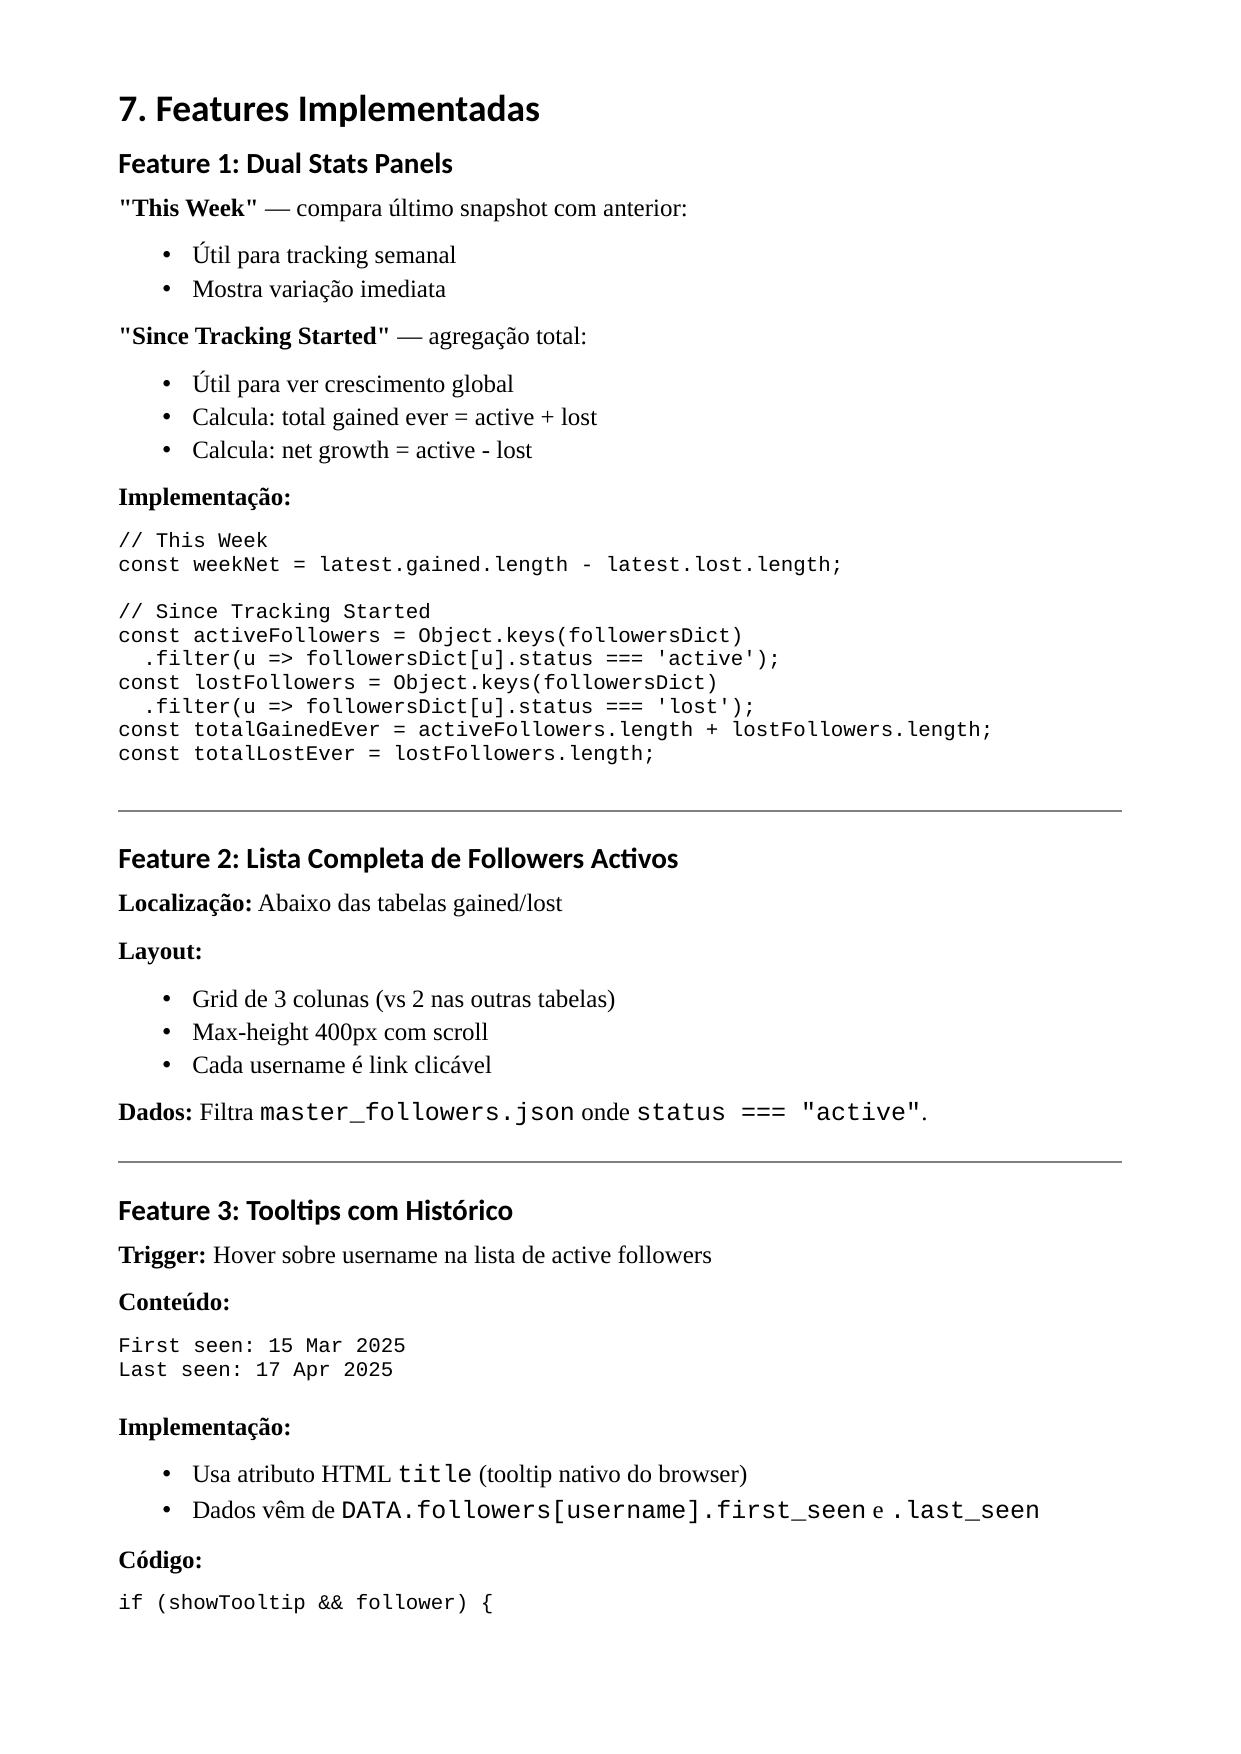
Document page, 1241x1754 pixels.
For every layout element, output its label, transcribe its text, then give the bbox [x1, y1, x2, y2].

list Dados vêm de DATA.followers[username].first_seen e .last_seen [162, 1495, 1122, 1526]
subtitle Feature 1: Dual Stats Panels [118, 145, 1122, 181]
text const totalLostEver = lostFollowers.length; [118, 743, 1122, 767]
text "Since Tracking Started" — agregação total: [118, 321, 1122, 350]
text const activeFollowers = Object.keys(followersDict) [118, 625, 1122, 648]
text .filter(u => followersDict[u].status === 'active'); [118, 648, 1122, 672]
text Dados: Filtra master_followers.json onde status === "active". [118, 1097, 1122, 1128]
list Calcula: total gained ever = active + lost [162, 402, 1122, 431]
subtitle Feature 3: Tooltips com Histórico [118, 1192, 1122, 1227]
list Grid de 3 colunas (vs 2 nas outras tabelas) [162, 984, 1122, 1012]
list Cada username é link clicável [162, 1050, 1122, 1078]
subtitle Feature 2: Lista Completa de Followers Activos [118, 840, 1122, 876]
text Layout: [118, 936, 1122, 965]
list Max-height 400px com scroll [162, 1017, 1122, 1045]
text // Since Tracking Started [118, 601, 1122, 625]
text Localização: Abaixo das tabelas gained/lost [118, 888, 1122, 917]
text const totalGainedEver = activeFollowers.length + lostFollowers.length; [118, 719, 1122, 743]
subtitle 7. Features Implementadas [118, 84, 1122, 130]
text Código: [118, 1545, 1122, 1573]
text Conteúdo: [118, 1287, 1122, 1316]
text const lostFollowers = Object.keys(followersDict) [118, 672, 1122, 696]
text Implementação: [118, 482, 1122, 511]
text Trigger: Hover sobre username na lista de active followers [118, 1240, 1122, 1268]
text Implementação: [118, 1412, 1122, 1440]
text "This Week" — compara último snapshot com anterior: [118, 193, 1122, 222]
text .filter(u => followersDict[u].status === 'lost'); [118, 696, 1122, 719]
list Usa atributo HTML title (tooltip nativo do browser) [162, 1459, 1122, 1490]
text if (showTooltip && follower) { [118, 1592, 1122, 1616]
list Útil para tracking semanal [162, 241, 1122, 269]
list Mostra variação imediata [162, 274, 1122, 302]
list Útil para ver crescimento global [162, 369, 1122, 398]
text // This Week [118, 530, 1122, 554]
text First seen: 15 Mar 2025 [118, 1335, 1122, 1358]
text const weekNet = latest.gained.length - latest.lost.length; [118, 554, 1122, 577]
list Calcula: net growth = active - lost [162, 435, 1122, 464]
text Last seen: 17 Apr 2025 [118, 1358, 1122, 1382]
